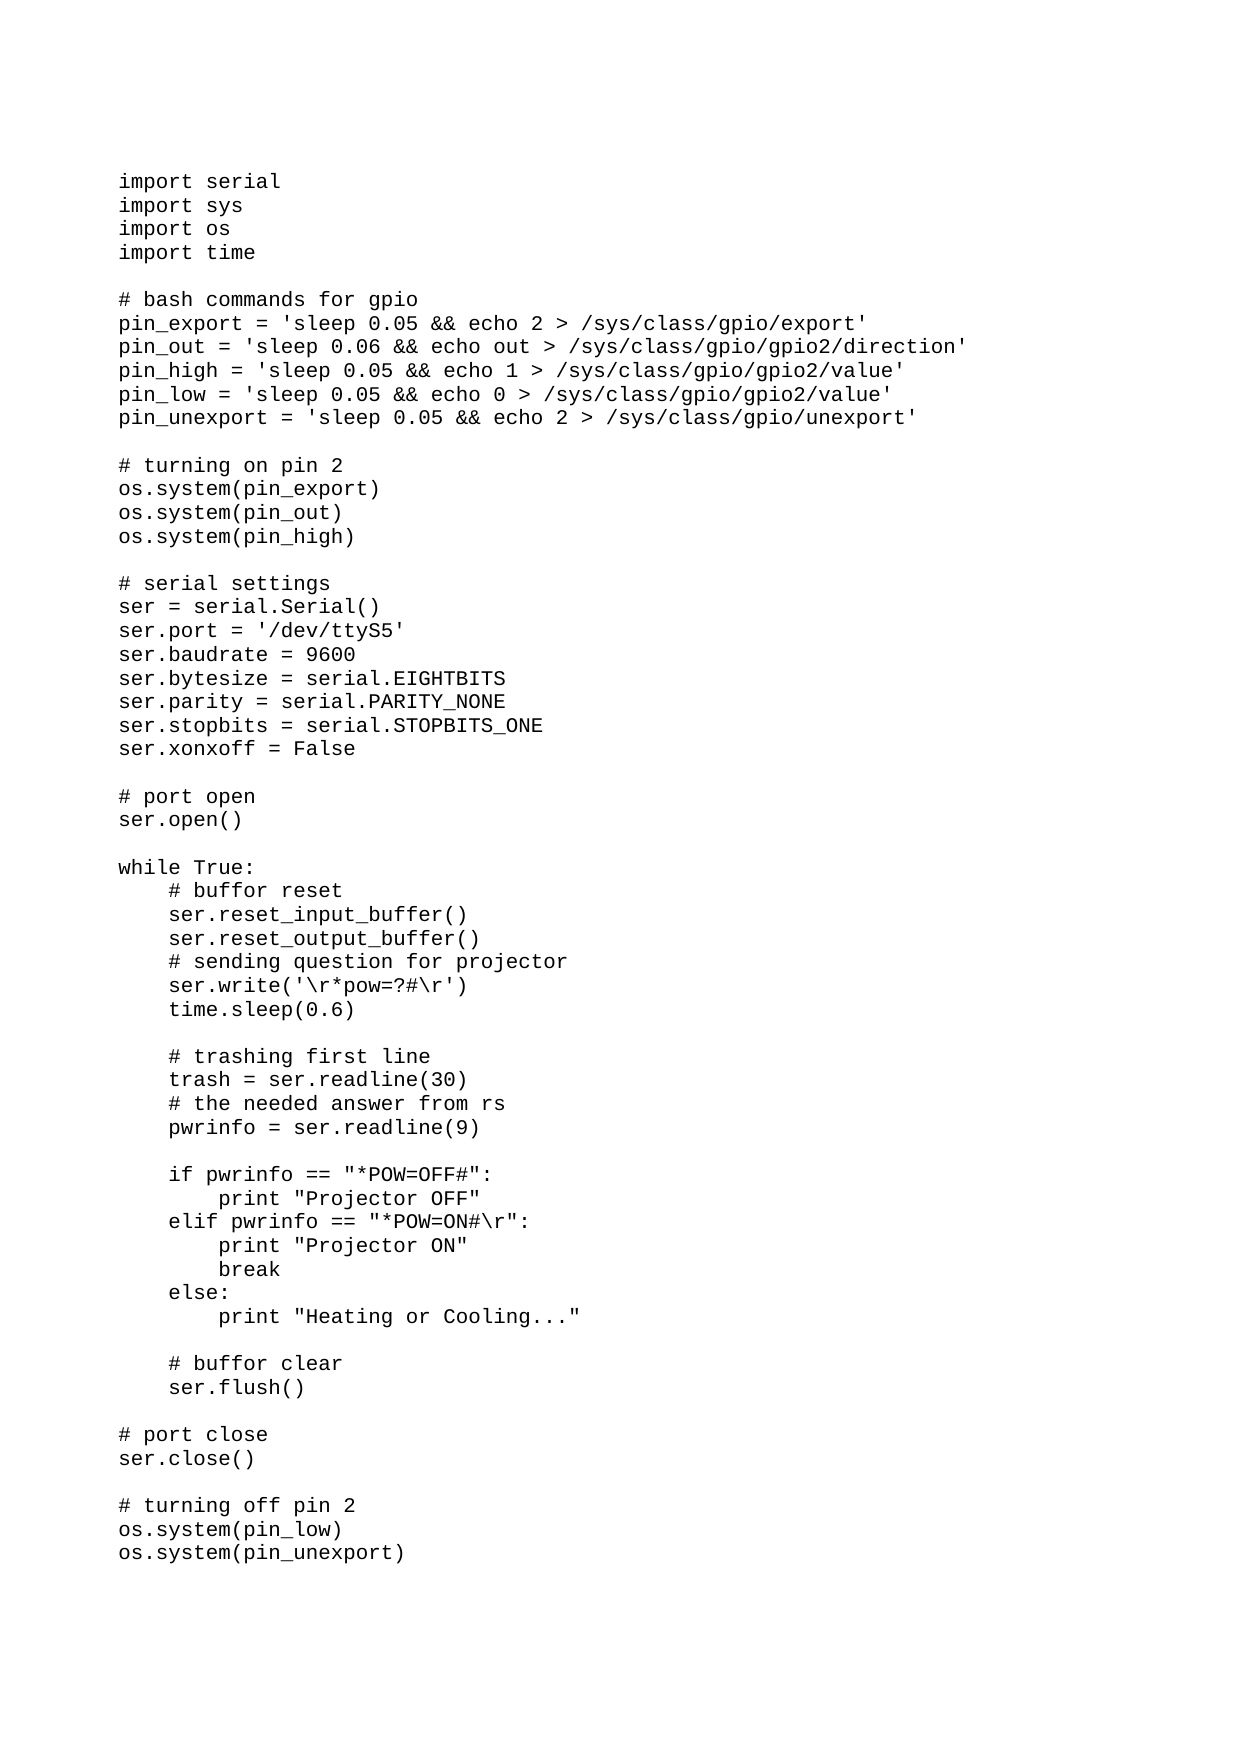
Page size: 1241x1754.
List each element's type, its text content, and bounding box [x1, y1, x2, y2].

text pin_export = 'sleep 0.05 && echo 2 > /sys/class/gpio/export' [118, 313, 1122, 336]
text else: [118, 1282, 1122, 1306]
text ser.reset_output_buffer() [118, 928, 1122, 951]
text ser.open() [118, 809, 1122, 833]
text ser.stopbits = serial.STOPBITS_ONE [118, 715, 1122, 738]
text os.system(pin_unexport) [118, 1542, 1122, 1566]
text ser.flush() [118, 1377, 1122, 1401]
text pin_unexport = 'sleep 0.05 && echo 2 > /sys/class/gpio/unexport' [118, 407, 1122, 431]
text time.sleep(0.6) [118, 998, 1122, 1022]
text ser.port = '/dev/ttyS5' [118, 620, 1122, 644]
text pwrinfo = ser.readline(9) [118, 1117, 1122, 1140]
text ser.close() [118, 1448, 1122, 1471]
text os.system(pin_out) [118, 502, 1122, 526]
text print "Heating or Cooling..." [118, 1306, 1122, 1329]
text print "Projector OFF" [118, 1188, 1122, 1211]
text # the needed answer from rs [118, 1093, 1122, 1117]
text # turning on pin 2 [118, 455, 1122, 478]
text # sending question for projector [118, 951, 1122, 975]
text import sys [118, 194, 1122, 218]
text # port open [118, 786, 1122, 809]
text ser.reset_input_buffer() [118, 904, 1122, 928]
text pin_low = 'sleep 0.05 && echo 0 > /sys/class/gpio/gpio2/value' [118, 384, 1122, 407]
text trash = ser.readline(30) [118, 1069, 1122, 1093]
text print "Projector ON" [118, 1235, 1122, 1259]
text # serial settings [118, 573, 1122, 597]
text ser.bytesize = serial.EIGHTBITS [118, 667, 1122, 691]
text # trashing first line [118, 1046, 1122, 1069]
text os.system(pin_high) [118, 526, 1122, 549]
text ser.write('\r*pow=?#\r') [118, 975, 1122, 998]
text break [118, 1259, 1122, 1282]
text ser.parity = serial.PARITY_NONE [118, 691, 1122, 715]
text # buffor reset [118, 880, 1122, 904]
text ser = serial.Serial() [118, 597, 1122, 620]
text os.system(pin_export) [118, 478, 1122, 502]
text if pwrinfo == "*POW=OFF#": [118, 1164, 1122, 1188]
text # bash commands for gpio [118, 289, 1122, 313]
text # port close [118, 1424, 1122, 1448]
text # buffor clear [118, 1353, 1122, 1377]
text elif pwrinfo == "*POW=ON#\r": [118, 1211, 1122, 1235]
text import serial [118, 171, 1122, 194]
text # turning off pin 2 [118, 1495, 1122, 1519]
text ser.xonxoff = False [118, 738, 1122, 762]
text pin_out = 'sleep 0.06 && echo out > /sys/class/gpio/gpio2/direction' [118, 336, 1122, 360]
text import os [118, 218, 1122, 242]
text import time [118, 242, 1122, 266]
text while True: [118, 857, 1122, 880]
text pin_high = 'sleep 0.05 && echo 1 > /sys/class/gpio/gpio2/value' [118, 360, 1122, 384]
text ser.baudrate = 9600 [118, 644, 1122, 667]
text os.system(pin_low) [118, 1519, 1122, 1542]
